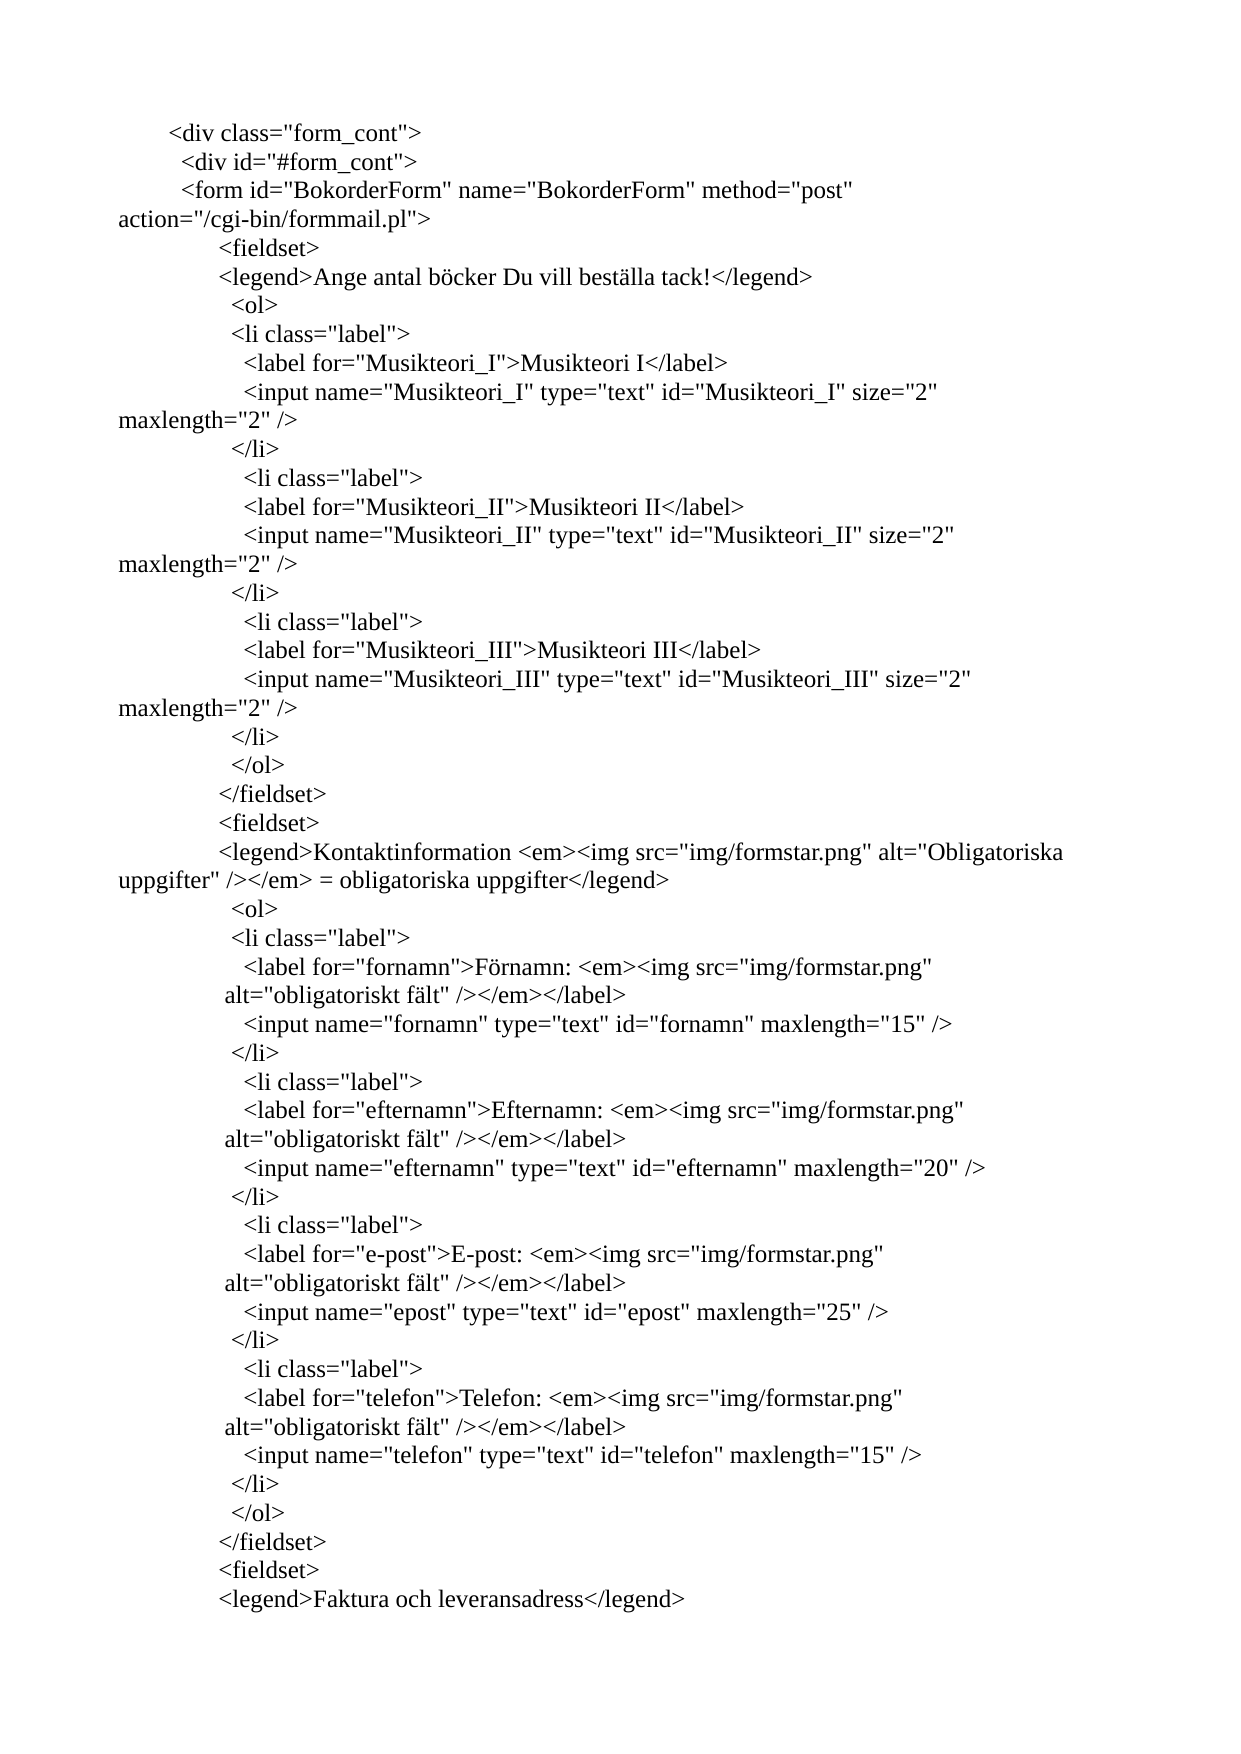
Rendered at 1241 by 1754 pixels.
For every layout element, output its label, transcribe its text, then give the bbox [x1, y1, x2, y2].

text <li class="label"> [118, 607, 1122, 636]
text <legend>Kontaktinformation <em><img src="img/formstar.png" alt="Obligatoriska uppgifter" /></em> = obligatoriska uppgifter</legend> [118, 837, 1122, 894]
text <li class="label"> [118, 463, 1122, 492]
text <input name="Musikteori_I" type="text" id="Musikteori_I" size="2" maxlength="2" /> [118, 377, 1122, 434]
text <div class="form_cont"> [118, 118, 1122, 147]
text </li> [118, 1469, 1122, 1498]
text alt="obligatoriskt fält" /></em></label> [118, 1268, 1122, 1297]
text <input name="fornamn" type="text" id="fornamn" maxlength="15" /> [118, 1009, 1122, 1038]
text <input name="Musikteori_II" type="text" id="Musikteori_II" size="2" maxlength="2" /> [118, 521, 1122, 578]
text <label for="efternamn">Efternamn: <em><img src="img/formstar.png" [118, 1096, 1122, 1124]
text <input name="Musikteori_III" type="text" id="Musikteori_III" size="2" maxlength="2" /> [118, 664, 1122, 722]
text <ol> [118, 291, 1122, 319]
text <legend>Faktura och leveransadress</legend> [118, 1584, 1122, 1613]
text <label for="Musikteori_I">Musikteori I</label> [118, 348, 1122, 377]
text <li class="label"> [118, 923, 1122, 952]
text </li> [118, 1182, 1122, 1211]
text </li> [118, 578, 1122, 607]
text <label for="fornamn">Förnamn: <em><img src="img/formstar.png" [118, 952, 1122, 981]
text <input name="telefon" type="text" id="telefon" maxlength="15" /> [118, 1441, 1122, 1469]
text <label for="e-post">E-post: <em><img src="img/formstar.png" [118, 1239, 1122, 1268]
text <input name="epost" type="text" id="epost" maxlength="25" /> [118, 1297, 1122, 1326]
text </li> [118, 434, 1122, 463]
text <fieldset> [118, 233, 1122, 262]
text <form id="BokorderForm" name="BokorderForm" method="post" action="/cgi-bin/formmail.pl"> [118, 176, 1122, 233]
text <fieldset> [118, 808, 1122, 837]
text <input name="efternamn" type="text" id="efternamn" maxlength="20" /> [118, 1153, 1122, 1182]
text </ol> [118, 751, 1122, 779]
text <li class="label"> [118, 1067, 1122, 1096]
text alt="obligatoriskt fält" /></em></label> [118, 1124, 1122, 1153]
text <label for="Musikteori_III">Musikteori III</label> [118, 636, 1122, 664]
text </fieldset> [118, 1527, 1122, 1556]
text </fieldset> [118, 779, 1122, 808]
text <legend>Ange antal böcker Du vill beställa tack!</legend> [118, 262, 1122, 291]
text </li> [118, 1038, 1122, 1067]
text </ol> [118, 1498, 1122, 1527]
text <li class="label"> [118, 319, 1122, 348]
text <ol> [118, 894, 1122, 923]
text <fieldset> [118, 1556, 1122, 1584]
text <label for="Musikteori_II">Musikteori II</label> [118, 492, 1122, 521]
text alt="obligatoriskt fält" /></em></label> [118, 981, 1122, 1009]
text <div id="#form_cont"> [118, 147, 1122, 176]
text <label for="telefon">Telefon: <em><img src="img/formstar.png" [118, 1383, 1122, 1412]
text <li class="label"> [118, 1211, 1122, 1239]
text alt="obligatoriskt fält" /></em></label> [118, 1412, 1122, 1441]
text </li> [118, 722, 1122, 751]
text <li class="label"> [118, 1354, 1122, 1383]
text </li> [118, 1326, 1122, 1354]
